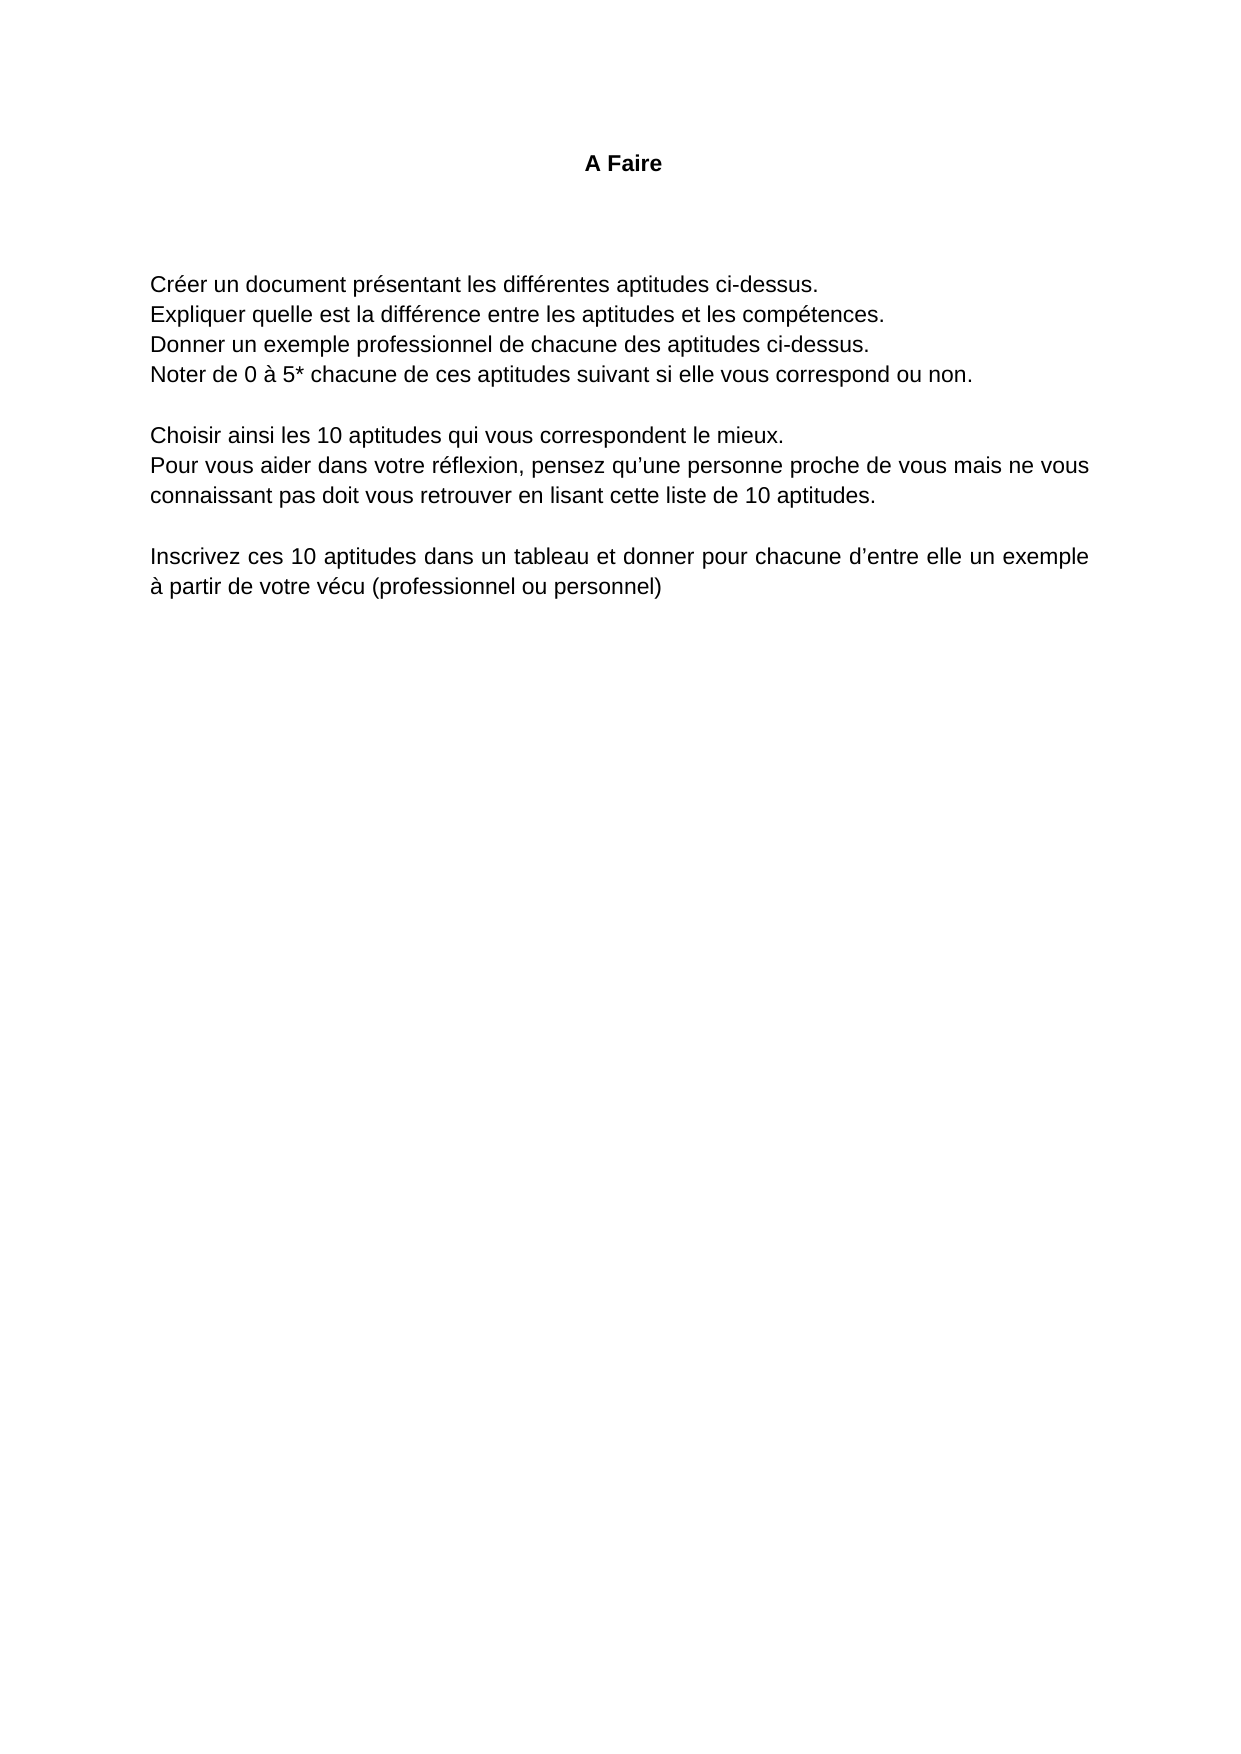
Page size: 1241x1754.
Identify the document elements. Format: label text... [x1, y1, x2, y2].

text Créer un document présentant les différentes aptitudes ci-dessus. [150, 271, 1090, 297]
text Pour vous aider dans votre réflexion, pensez qu’une personne proche de vous mais ne vous connaissant pas doit vous retrouver en lisant cette liste de 10 aptitudes. [150, 452, 1090, 509]
text Expliquer quelle est la différence entre les aptitudes et les compétences. [150, 301, 1090, 327]
text Inscrivez ces 10 aptitudes dans un tableau et donner pour chacune d’entre elle un exemple à partir de votre vécu (professionnel ou personnel) [150, 543, 1090, 599]
text Donner un exemple professionnel de chacune des aptitudes ci-dessus. [150, 331, 1090, 358]
text A Faire [150, 150, 1090, 176]
text Choisir ainsi les 10 aptitudes qui vous correspondent le mieux. [150, 422, 1090, 448]
text Noter de 0 à 5* chacune de ces aptitudes suivant si elle vous correspond ou non. [150, 361, 1090, 388]
